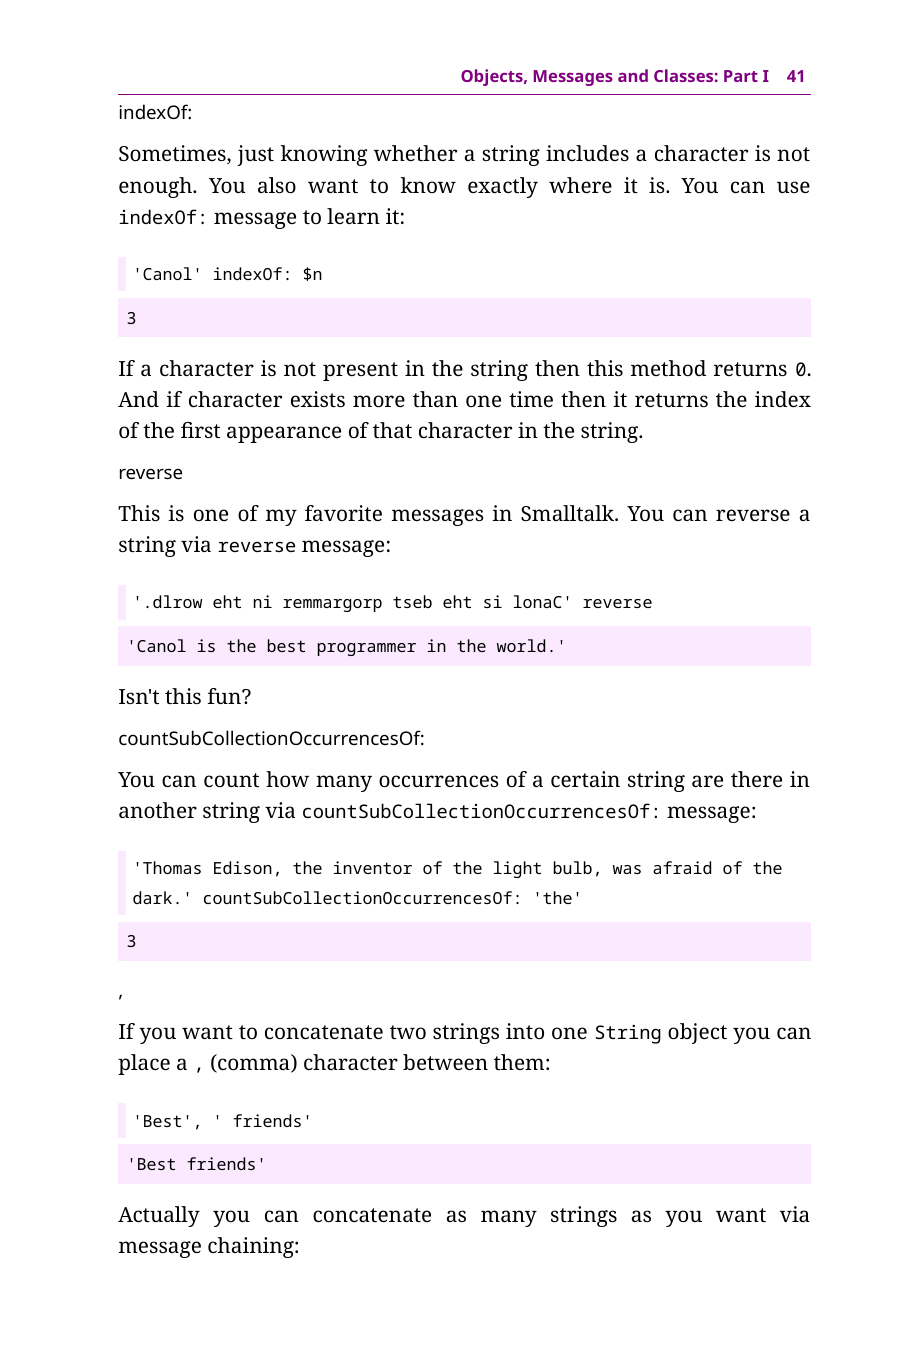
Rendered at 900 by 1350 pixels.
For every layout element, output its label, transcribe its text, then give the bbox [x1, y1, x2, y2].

text 'Canol' indexOf: $n [126, 257, 811, 291]
text 'Best', ' friends' [126, 1103, 811, 1138]
text '.dlrow eht ni remmargorp tseb eht si lonaC' reverse [126, 585, 811, 620]
text Sometimes, just knowing whether a string includes a character is not enough. You also want to know exactly where it is. You can use indexOf: message to learn it: [118, 139, 811, 230]
subtitle reverse [118, 459, 811, 485]
text If you want to concatenate two strings into one String object you can place a , (comma) character between them: [118, 1017, 811, 1077]
text Actually you can concatenate as many strings as you want via message chaining: [118, 1200, 811, 1260]
text 3 [126, 930, 803, 953]
text 3 [126, 306, 803, 329]
subtitle indexOf: [118, 100, 811, 125]
text If a character is not present in the string then this method returns 0. And if character exists more than one time then it returns the index of the first appearance of that character in the string. [118, 354, 811, 445]
text This is one of my favorite messages in Smalltalk. You can reverse a string via reverse message: [118, 499, 811, 559]
subtitle , [118, 977, 811, 1003]
text 'Canol is the best programmer in the world.' [126, 635, 803, 657]
text You can count how many occurrences of a certain string are there in another string via countSubCollectionOccurrencesOf: message: [118, 765, 811, 824]
subtitle countSubCollectionOccurrencesOf: [118, 725, 811, 751]
text 'Thomas Edison, the inventor of the light bulb, was afraid of the dark.' countSubCollectionOccurrencesOf: 'the' [126, 851, 811, 915]
text Isn't this fun? [118, 682, 811, 711]
text 'Best friends' [126, 1153, 803, 1176]
